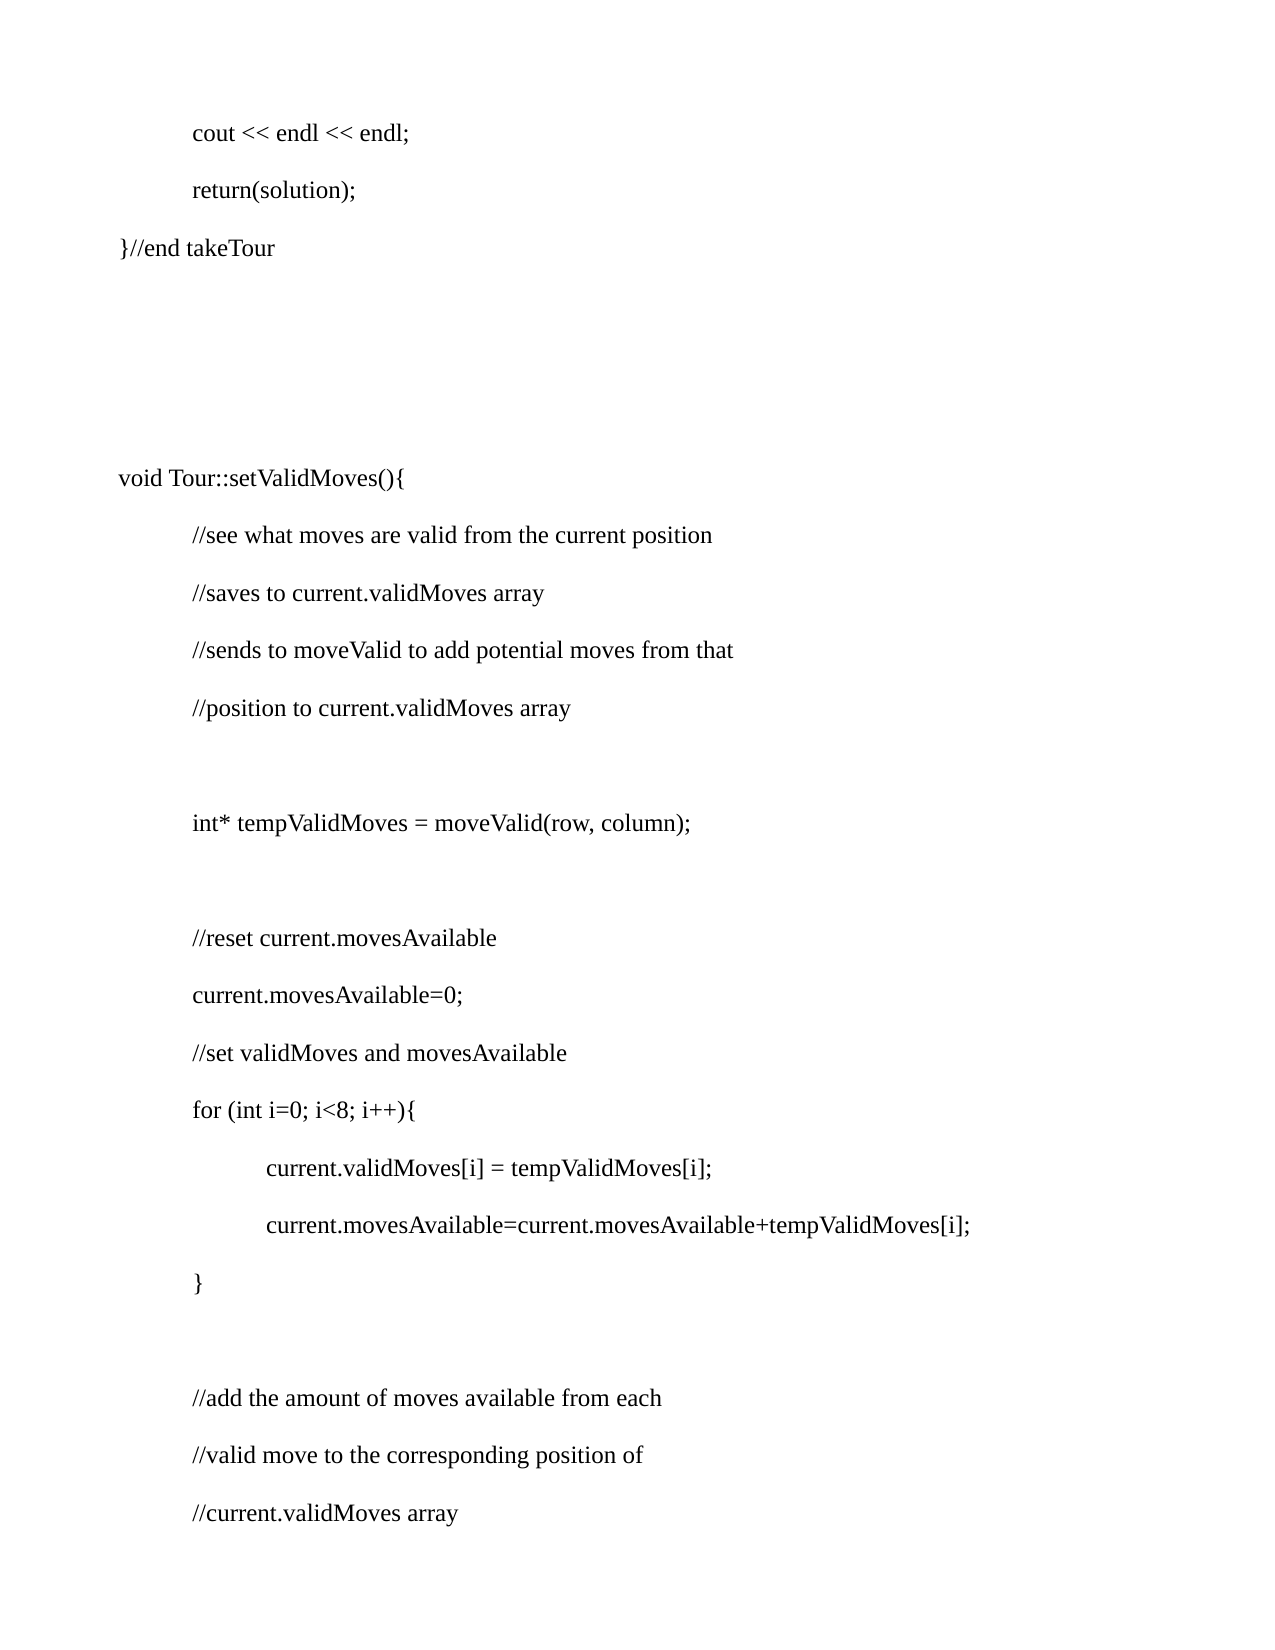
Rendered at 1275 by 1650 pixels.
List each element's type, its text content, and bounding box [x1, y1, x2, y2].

text //reset current.movesAvailable [118, 923, 1157, 952]
text //add the amount of moves available from each [118, 1383, 1157, 1412]
text //valid move to the corresponding position of [118, 1441, 1157, 1469]
text int* tempValidMoves = moveValid(row, column); [118, 808, 1157, 837]
text //saves to current.validMoves array [118, 578, 1157, 607]
text for (int i=0; i<8; i++){ [118, 1096, 1157, 1124]
text }//end takeTour [118, 233, 1157, 262]
text //sends to moveValid to add potential moves from that [118, 636, 1157, 664]
text return(solution); [118, 176, 1157, 204]
text } [118, 1268, 1157, 1297]
text //set validMoves and movesAvailable [118, 1038, 1157, 1067]
text //position to current.validMoves array [118, 693, 1157, 722]
text current.movesAvailable=0; [118, 981, 1157, 1009]
text void Tour::setValidMoves(){ [118, 463, 1157, 492]
text //current.validMoves array [118, 1498, 1157, 1527]
text current.validMoves[i] = tempValidMoves[i]; [118, 1153, 1157, 1182]
text //see what moves are valid from the current position [118, 521, 1157, 549]
text cout << endl << endl; [118, 118, 1157, 147]
text current.movesAvailable=current.movesAvailable+tempValidMoves[i]; [118, 1211, 1157, 1239]
